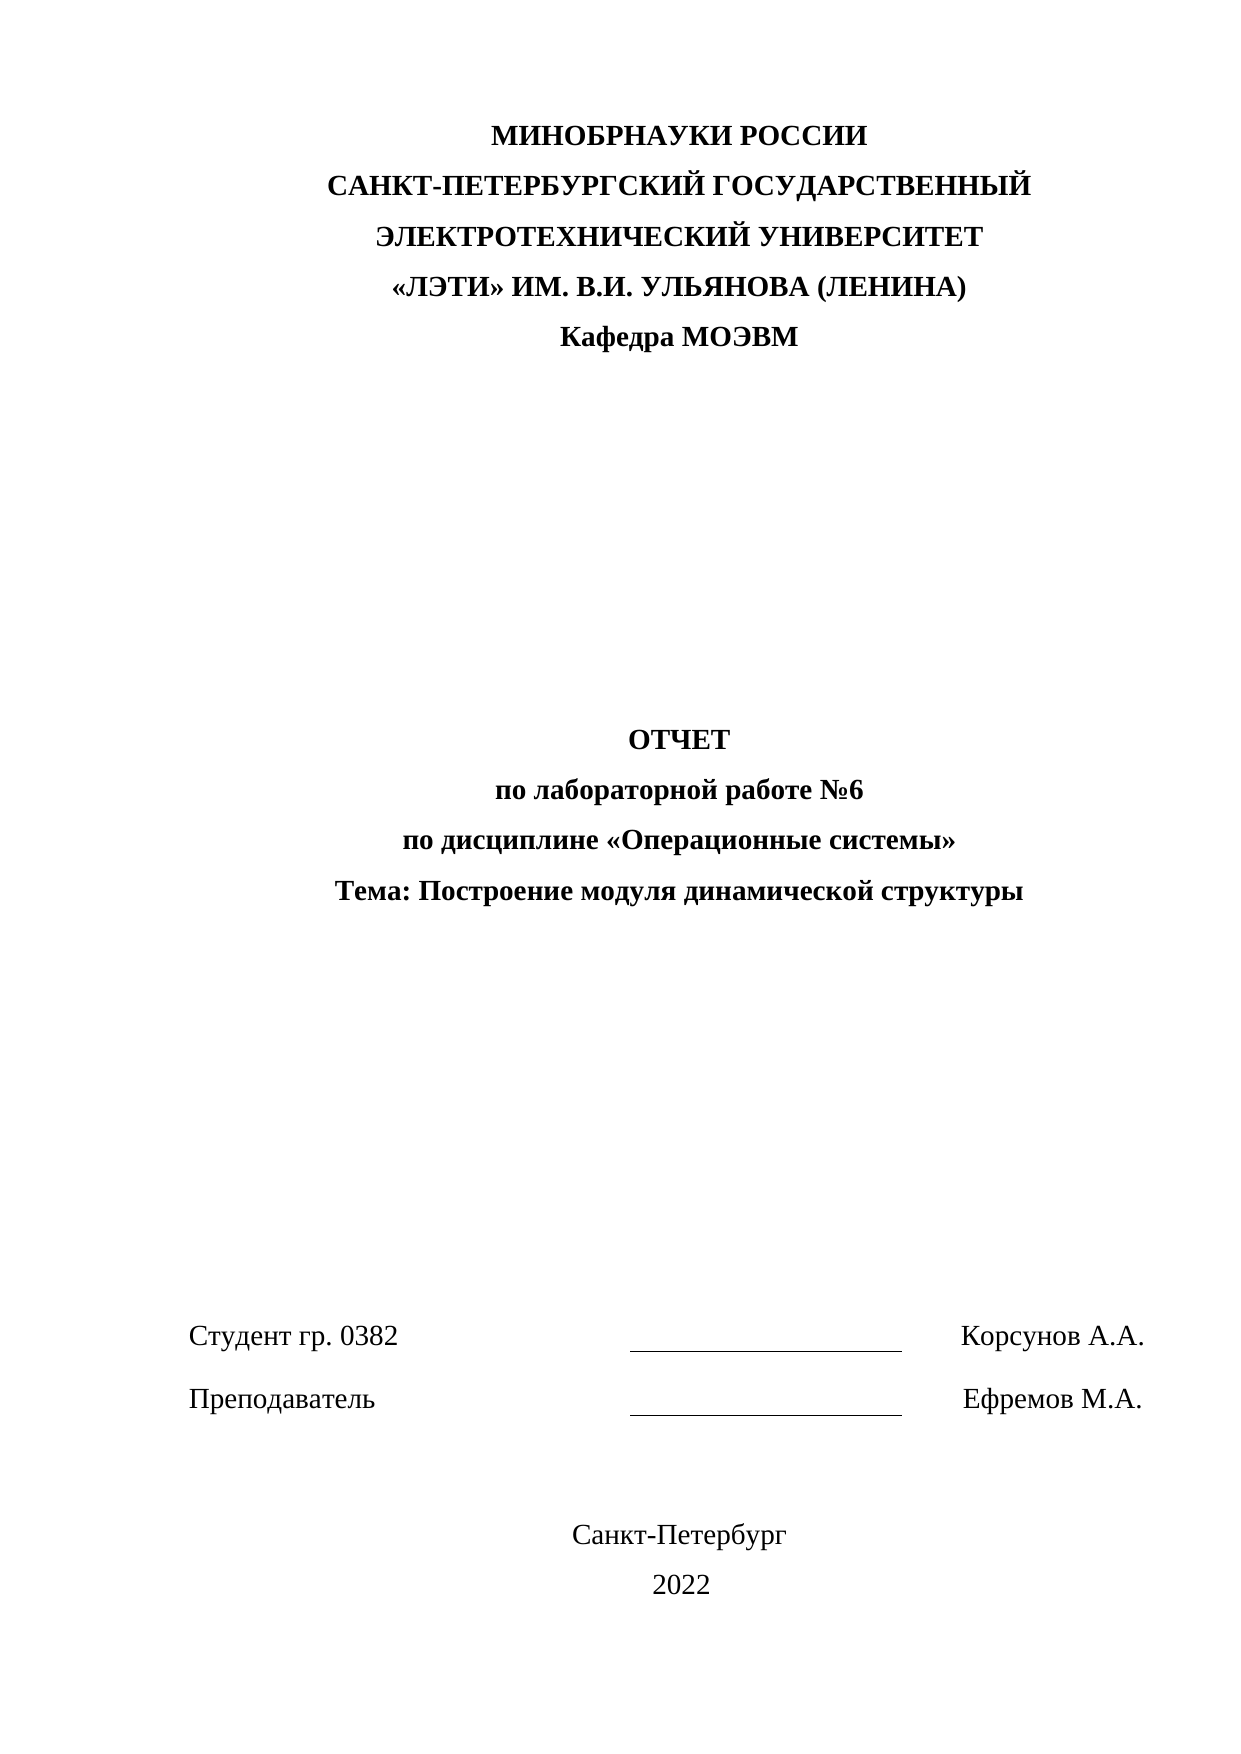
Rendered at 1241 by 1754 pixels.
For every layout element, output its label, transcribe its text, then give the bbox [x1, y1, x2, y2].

table_cell Преподаватель [177, 1351, 630, 1415]
text ЭЛЕКТРОТЕХНИЧЕСКИЙ УНИВЕРСИТЕТ [177, 219, 1181, 252]
text по лабораторной работе №6 [177, 772, 1181, 806]
text Санкт-Петербург [177, 1517, 1181, 1550]
table_cell Ефремов М.А. [902, 1351, 1203, 1415]
table_header Корсунов А.А. [902, 1287, 1203, 1351]
text САНКТ-ПЕТЕРБУРГСКИЙ ГОСУДАРСТВЕННЫЙ [177, 168, 1181, 202]
text по дисциплине «Операционные системы» [177, 822, 1181, 856]
table_header Студент гр. 0382 [177, 1287, 630, 1351]
table_header [630, 1287, 902, 1351]
text 2022 [177, 1567, 1181, 1601]
text Кафедра МОЭВМ [177, 319, 1181, 353]
subtitle Тема: Построение модуля динамической структуры [177, 873, 1181, 906]
table_cell [630, 1352, 902, 1415]
text МИНОБРНАУКИ РОССИИ [177, 118, 1181, 152]
text «ЛЭТИ» ИМ. В.И. УЛЬЯНОВА (ЛЕНИНА) [177, 269, 1181, 303]
text ОТЧЕТ [177, 722, 1181, 755]
